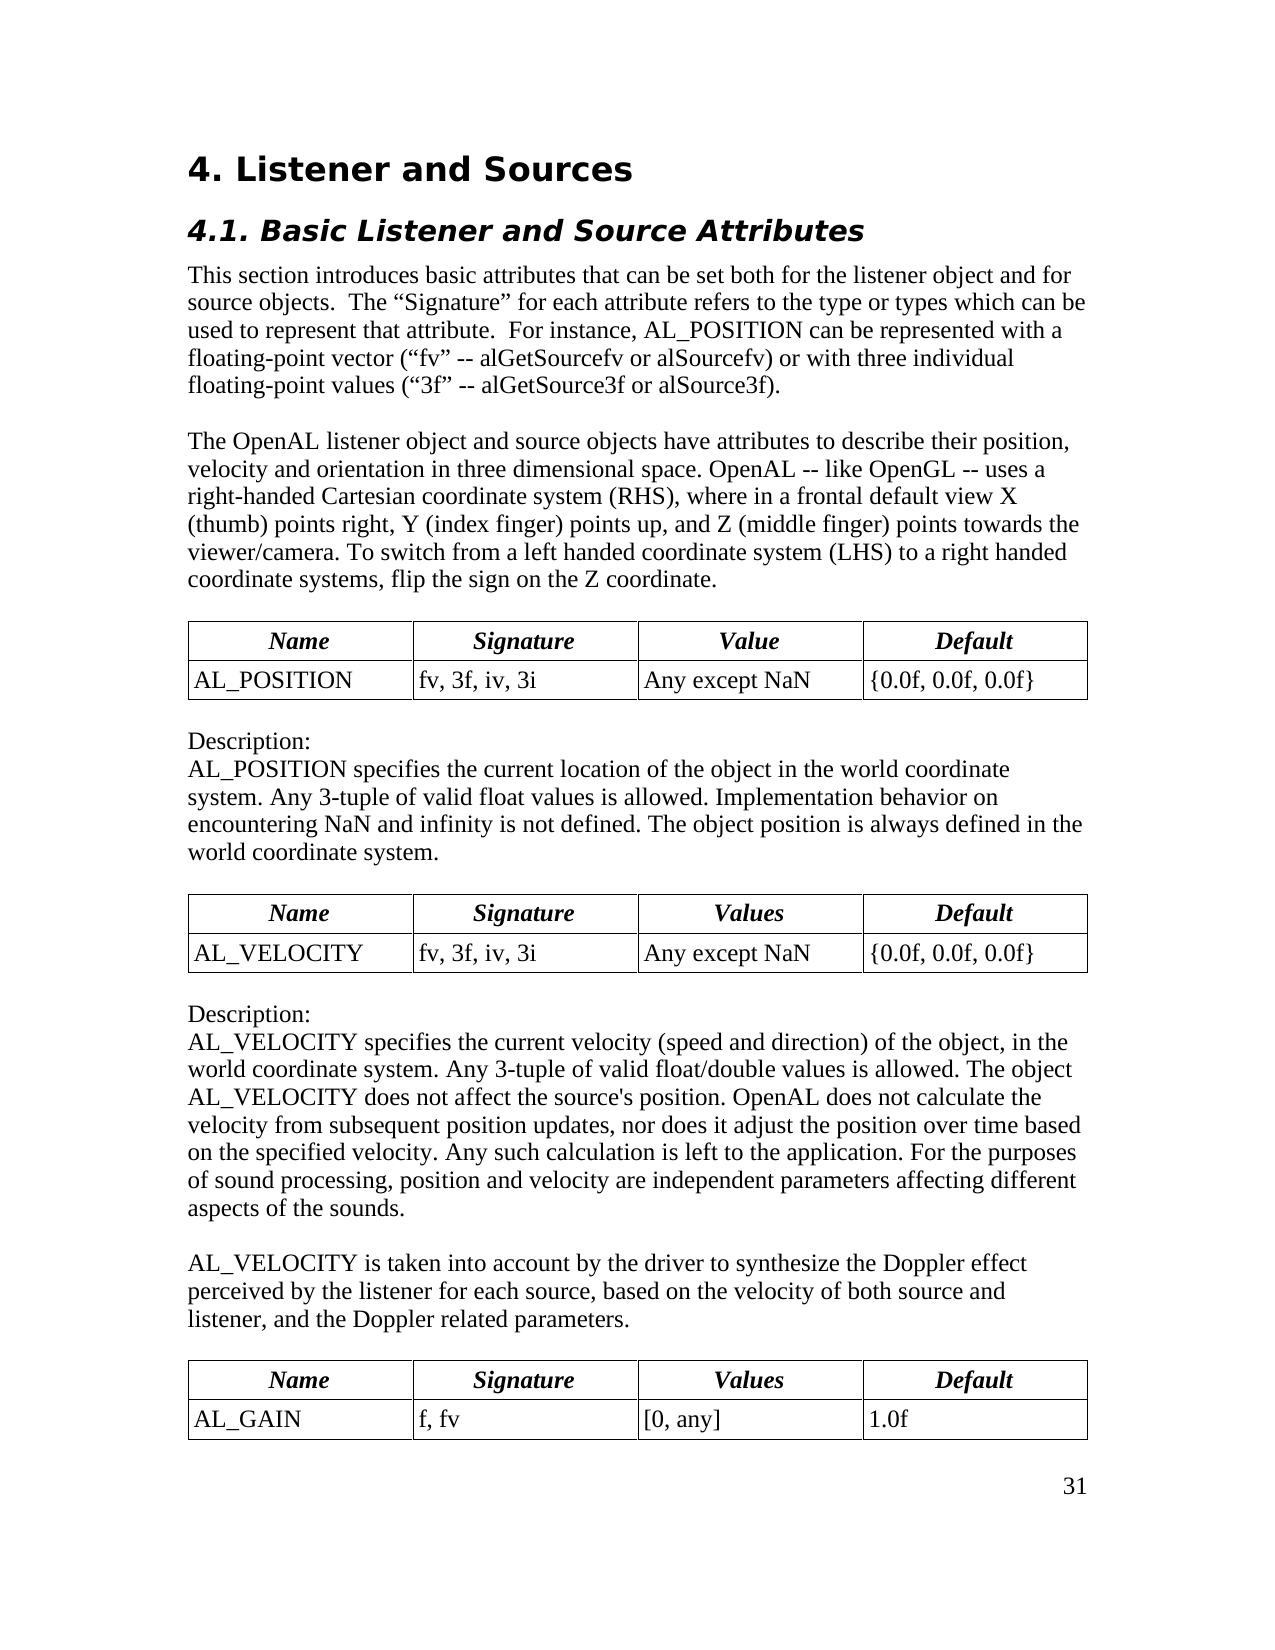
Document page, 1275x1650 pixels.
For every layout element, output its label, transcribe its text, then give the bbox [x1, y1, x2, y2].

table_cell AL_VELOCITY [189, 934, 412, 972]
table_cell AL_POSITION [189, 661, 412, 699]
table_header Default [864, 622, 1087, 660]
table_cell fv, 3f, iv, 3i [414, 661, 637, 699]
table_header Name [189, 622, 412, 660]
table_cell f, fv [414, 1400, 637, 1439]
table_header Signature [414, 622, 637, 660]
text Description: [187, 1000, 1087, 1028]
table_header Default [864, 1361, 1087, 1399]
table_cell [0, any] [639, 1400, 862, 1439]
table_header Signature [414, 1361, 637, 1399]
table_header Values [639, 895, 862, 933]
table_header Name [189, 1361, 412, 1399]
table_cell AL_GAIN [189, 1400, 412, 1439]
table_cell Any except NaN [639, 661, 862, 699]
table_cell {0.0f, 0.0f, 0.0f} [864, 661, 1087, 699]
text This section introduces basic attributes that can be set both for the listener object and for source objects. The “Signature” for each attribute refers to the type or types which can be used to represent that attribute. For instance, AL_POSITION can be represented with a floating-point vector (“fv” -- alGetSourcefv or alSourcefv) or with three individual floating-point values (“3f” -- alGetSource3f or alSource3f). [187, 261, 1087, 399]
table_cell Any except NaN [639, 934, 862, 972]
table_cell 1.0f [864, 1400, 1087, 1439]
table_header Default [864, 895, 1087, 933]
table_header Name [189, 895, 412, 933]
table_header Values [639, 1361, 862, 1399]
table_cell fv, 3f, iv, 3i [414, 934, 637, 972]
text Description: [187, 727, 1087, 755]
text The OpenAL listener object and source objects have attributes to describe their position, velocity and orientation in three dimensional space. OpenAL -- like OpenGL -- uses a right-handed Cartesian coordinate system (RHS), where in a frontal default view X (thumb) points right, Y (index finger) points up, and Z (middle finger) points towards the viewer/camera. To switch from a left handed coordinate system (LHS) to a right handed coordinate systems, flip the sign on the Z coordinate. [187, 427, 1087, 593]
table_header Value [639, 622, 862, 660]
subtitle Basic Listener and Source Attributes [187, 214, 1087, 248]
table_header Signature [414, 895, 637, 933]
text AL_POSITION specifies the current location of the object in the world coordinate system. Any 3-tuple of valid float values is allowed. Implementation behavior on encountering NaN and infinity is not defined. The object position is always defined in the world coordinate system. [187, 755, 1087, 866]
text AL_VELOCITY specifies the current velocity (speed and direction) of the object, in the world coordinate system. Any 3-tuple of valid float/double values is allowed. The object AL_VELOCITY does not affect the source's position. OpenAL does not calculate the velocity from subsequent position updates, nor does it adjust the position over time based on the specified velocity. Any such calculation is left to the application. For the purposes of sound processing, position and velocity are independent parameters affecting different aspects of the sounds. [187, 1028, 1087, 1222]
text AL_VELOCITY is taken into account by the driver to synthesize the Doppler effect perceived by the listener for each source, based on the velocity of both source and listener, and the Doppler related parameters. [187, 1249, 1087, 1332]
subtitle Listener and Sources [187, 150, 1087, 189]
table_cell {0.0f, 0.0f, 0.0f} [864, 934, 1087, 972]
